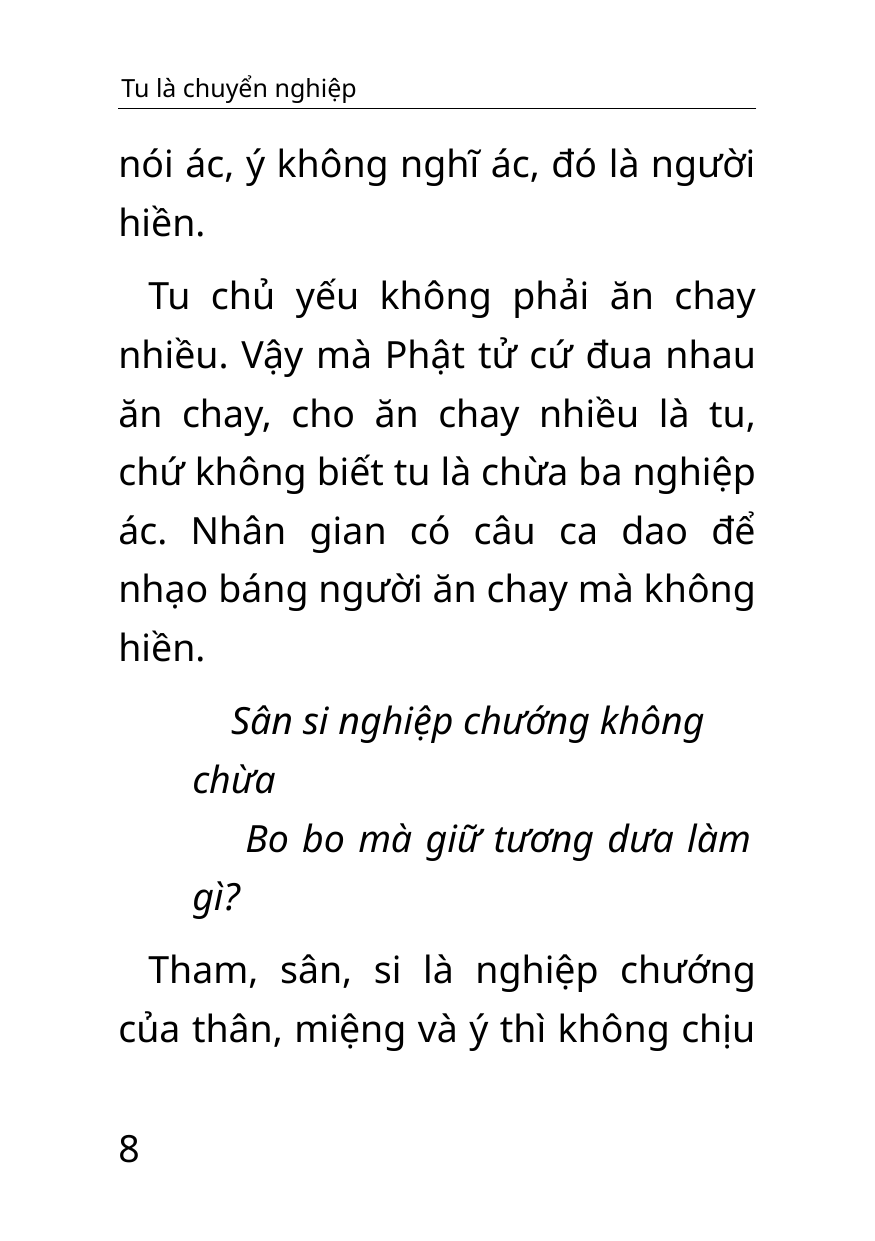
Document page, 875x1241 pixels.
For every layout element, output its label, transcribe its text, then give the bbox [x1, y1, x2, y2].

text Sân si nghiệp chướng không chừa [192, 695, 756, 804]
text Tu chủ yếu không phải ăn chay nhiều. Vậy mà Phật tử cứ đua nhau ăn chay, cho ăn chay nhiều là tu, chứ không biết tu là chừa ba nghiệp ác. Nhân gian có câu ca dao để nhạo báng người ăn chay mà không hiền. [118, 269, 756, 672]
text Bo bo mà giữ tương dưa làm gì? [192, 812, 756, 922]
text nói ác, ý không nghĩ ác, đó là người hiền. [118, 138, 756, 247]
text Tham, sân, si là nghiệp chướng của thân, miệng và ý thì không chịu [118, 944, 756, 1053]
